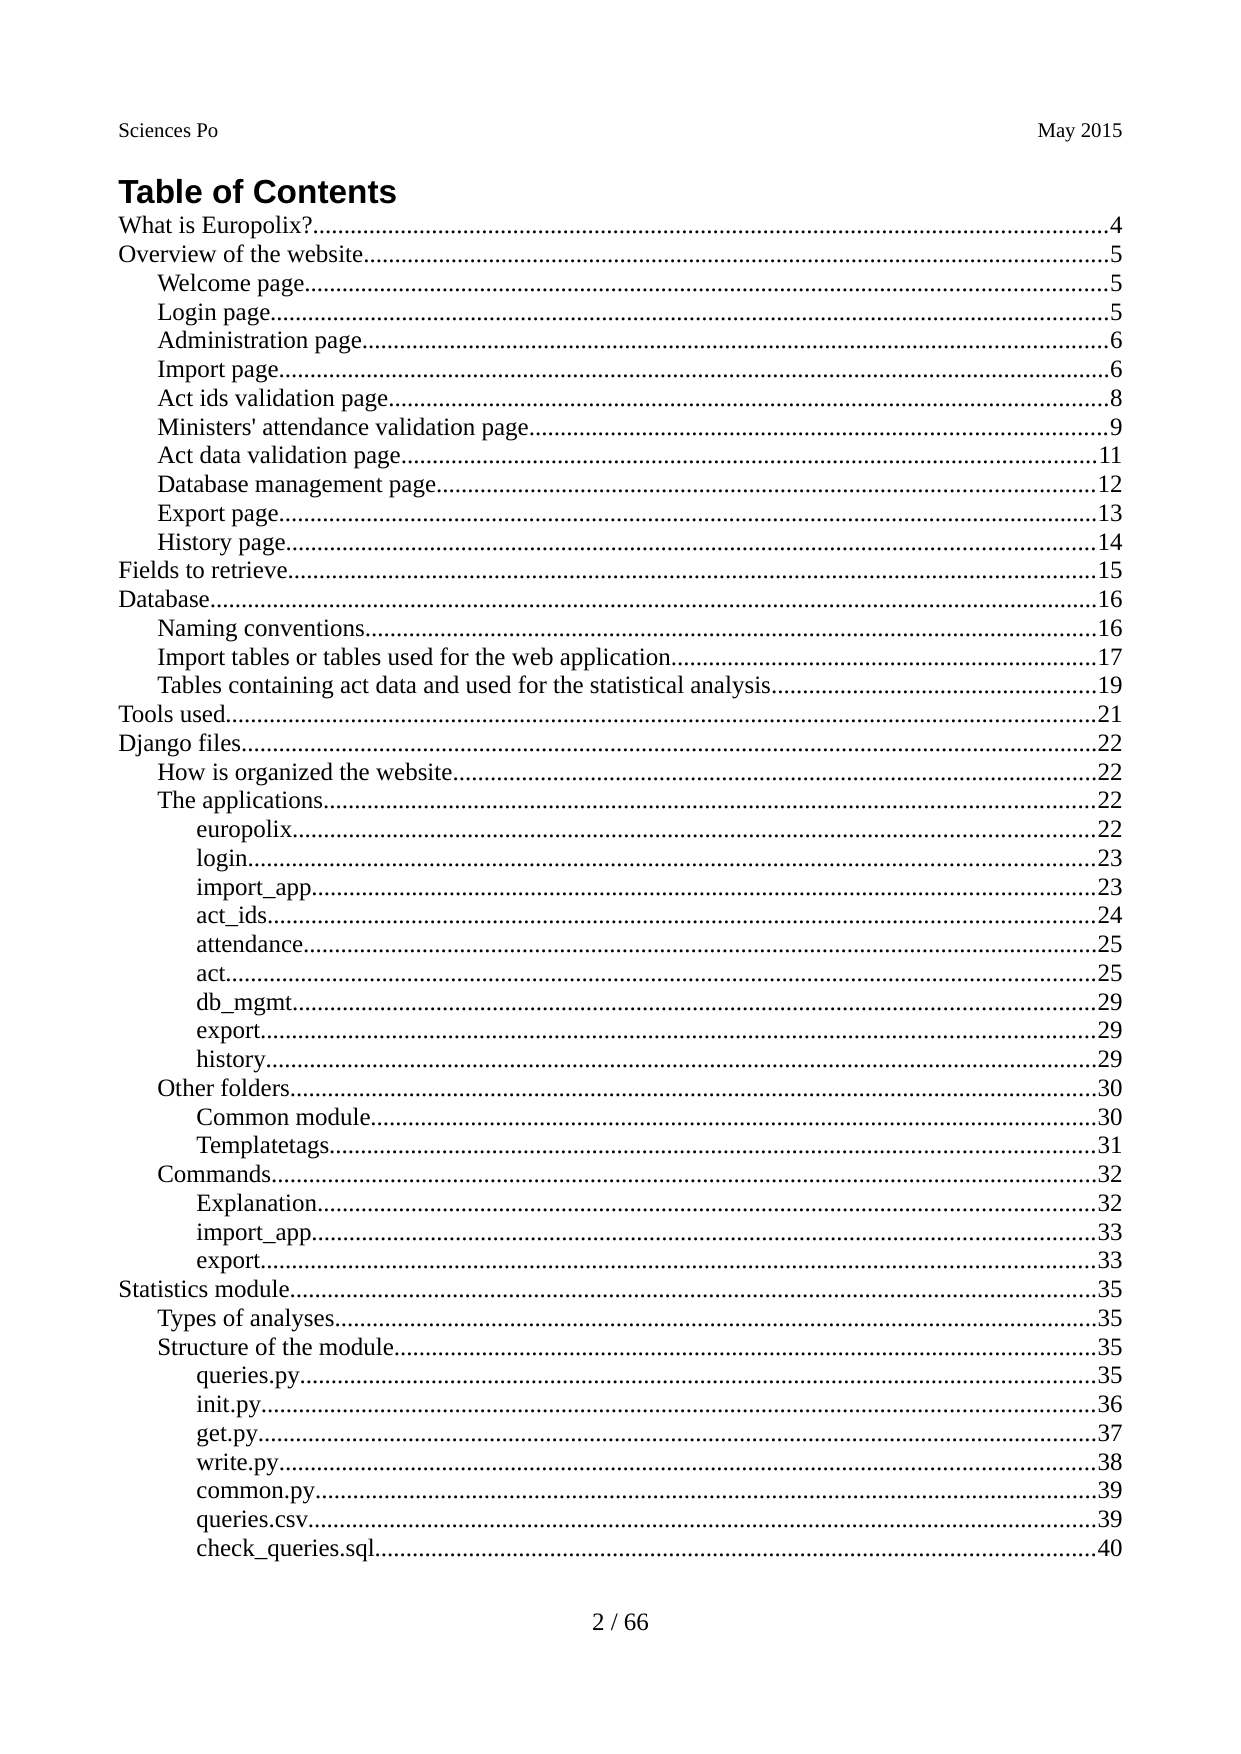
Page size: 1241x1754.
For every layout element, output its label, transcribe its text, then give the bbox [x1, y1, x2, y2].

text check_queries.sql 40 [196, 1533, 1122, 1562]
text Administration page 6 [157, 326, 1122, 354]
text europolix 22 [196, 814, 1122, 843]
text Login page 5 [157, 297, 1122, 326]
text The applications 22 [157, 786, 1122, 814]
text Tables containing act data and used for the statistical analysis 19 [157, 671, 1122, 699]
text Database 16 [118, 584, 1122, 613]
text How is organized the website 22 [157, 757, 1122, 786]
text queries.csv 39 [196, 1504, 1122, 1533]
text Database management page 12 [157, 469, 1122, 498]
text Import tables or tables used for the web application 17 [157, 642, 1122, 671]
text export 33 [196, 1246, 1122, 1274]
text Structure of the module 35 [157, 1332, 1122, 1361]
text History page 14 [157, 527, 1122, 556]
text Explanation 32 [196, 1188, 1122, 1217]
text attendance 25 [196, 929, 1122, 958]
text act 25 [196, 958, 1122, 987]
text act_ids 24 [196, 901, 1122, 929]
text Templatetags 31 [196, 1131, 1122, 1159]
text import_app 33 [196, 1217, 1122, 1246]
text init.py 36 [196, 1389, 1122, 1418]
text history 29 [196, 1044, 1122, 1073]
text Overview of the website 5 [118, 239, 1122, 268]
text Act ids validation page 8 [157, 383, 1122, 412]
text Act data validation page 11 [157, 441, 1122, 469]
text Naming conventions 16 [157, 613, 1122, 642]
text Commands 32 [157, 1159, 1122, 1188]
text What is Europolix? 4 [118, 211, 1122, 239]
text export 29 [196, 1016, 1122, 1044]
text Fields to retrieve 15 [118, 556, 1122, 584]
text queries.py 35 [196, 1361, 1122, 1389]
text login 23 [196, 843, 1122, 872]
text Types of analyses 35 [157, 1303, 1122, 1332]
text Common module 30 [196, 1102, 1122, 1131]
text import_app 23 [196, 872, 1122, 901]
text Import page 6 [157, 354, 1122, 383]
text Ministers' attendance validation page 9 [157, 412, 1122, 441]
text Welcome page 5 [157, 268, 1122, 297]
text Export page 13 [157, 498, 1122, 527]
text Tools used 21 [118, 699, 1122, 728]
text write.py 38 [196, 1447, 1122, 1476]
text common.py 39 [196, 1476, 1122, 1504]
text Other folders 30 [157, 1073, 1122, 1102]
text db_mgmt 29 [196, 987, 1122, 1016]
text get.py 37 [196, 1418, 1122, 1447]
subtitle Table of Contents [118, 172, 1122, 211]
text Django files 22 [118, 728, 1122, 757]
text Statistics module 35 [118, 1274, 1122, 1303]
